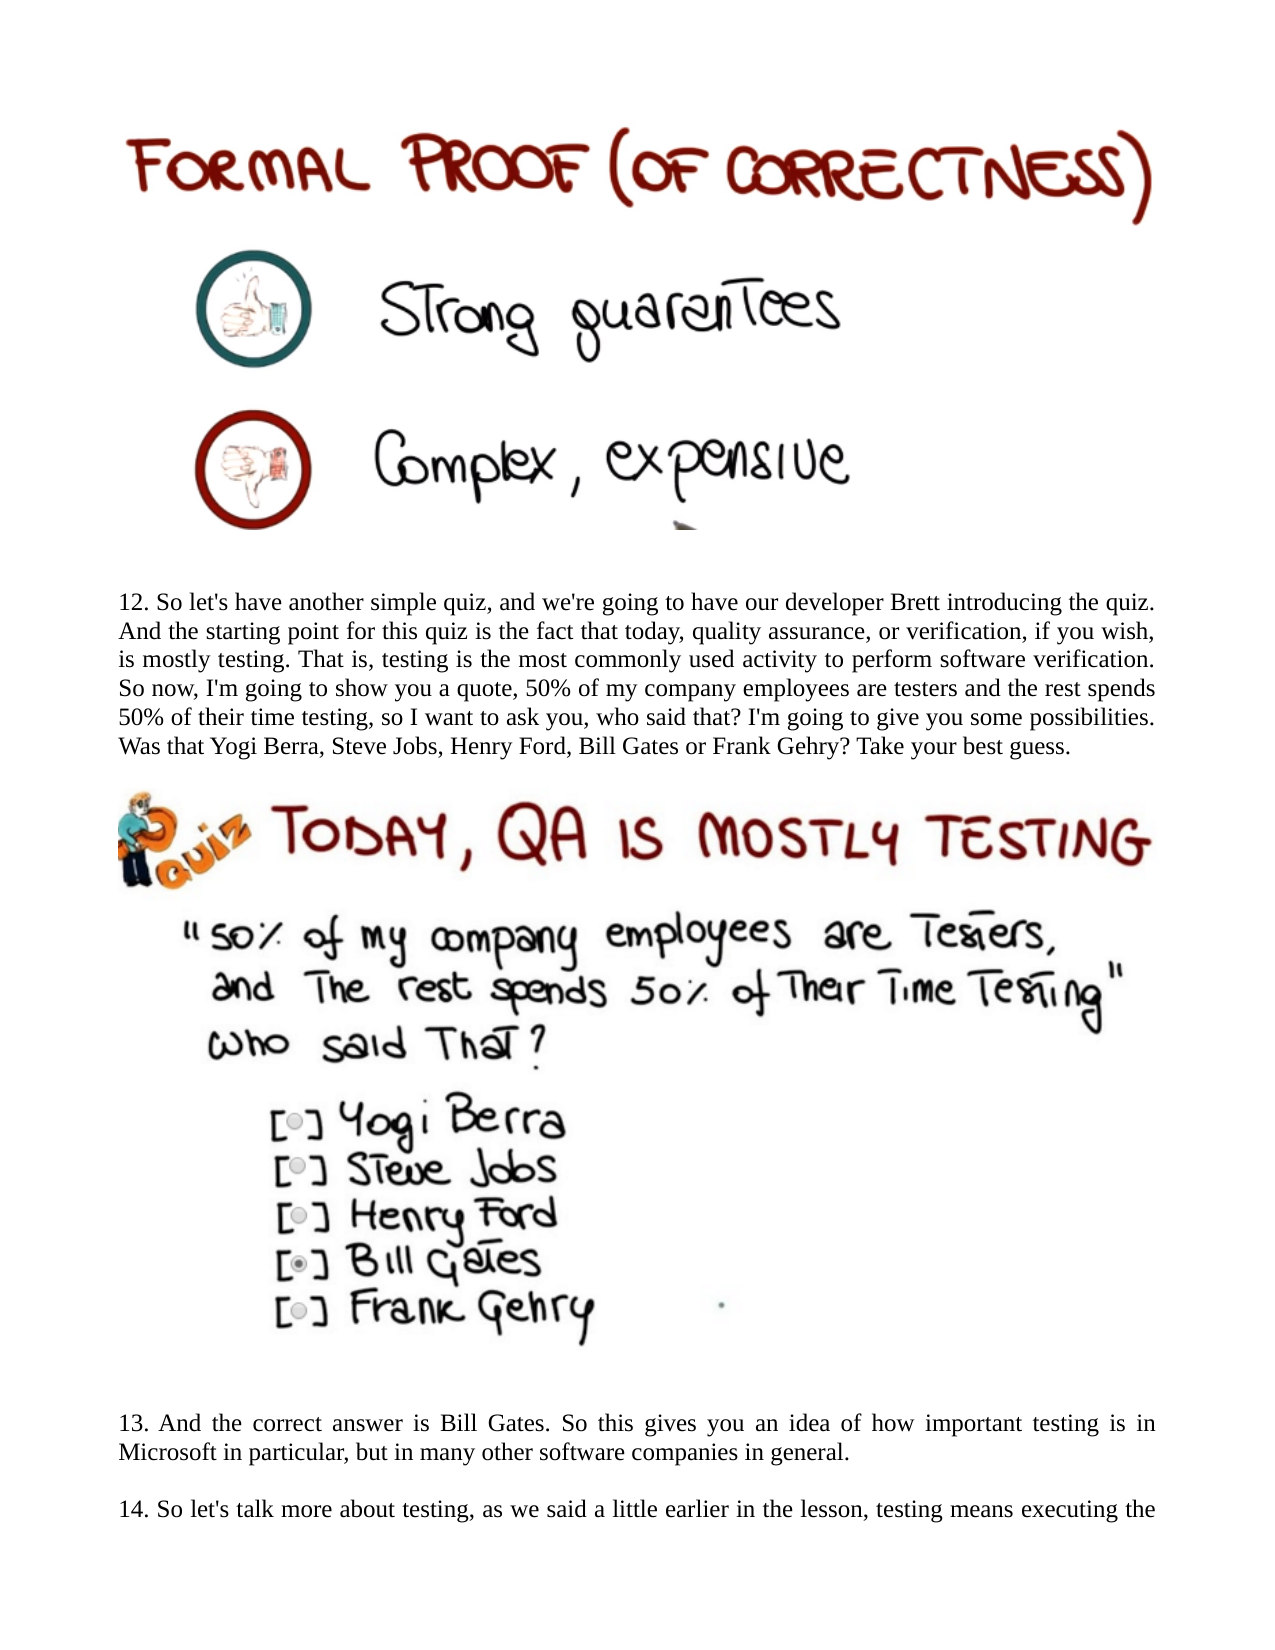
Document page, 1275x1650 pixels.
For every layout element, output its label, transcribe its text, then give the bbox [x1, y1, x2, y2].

picture [118, 788, 1157, 1351]
picture [118, 118, 1157, 530]
text 14. So let's talk more about testing, as we said a little earlier in the lesson, testing means executing the [118, 1494, 1157, 1523]
text 13. And the correct answer is Bill Gates. So this gives you an idea of how important testing is in Microsoft in particular, but in many other software companies in general. [118, 1408, 1157, 1465]
text 12. So let's have another simple quiz, and we're going to have our developer Brett introducing the quiz. And the starting point for this quiz is the fact that today, quality assurance, or verification, if you wish, is mostly testing. That is, testing is the most commonly used activity to perform software verification. So now, I'm going to show you a quote, 50% of my company employees are testers and the rest spends 50% of their time testing, so I want to ask you, who said that? I'm going to give you some possibilities. Was that Yogi Berra, Steve Jobs, Henry Ford, Bill Gates or Frank Gehry? Take your best guess. [118, 587, 1157, 759]
